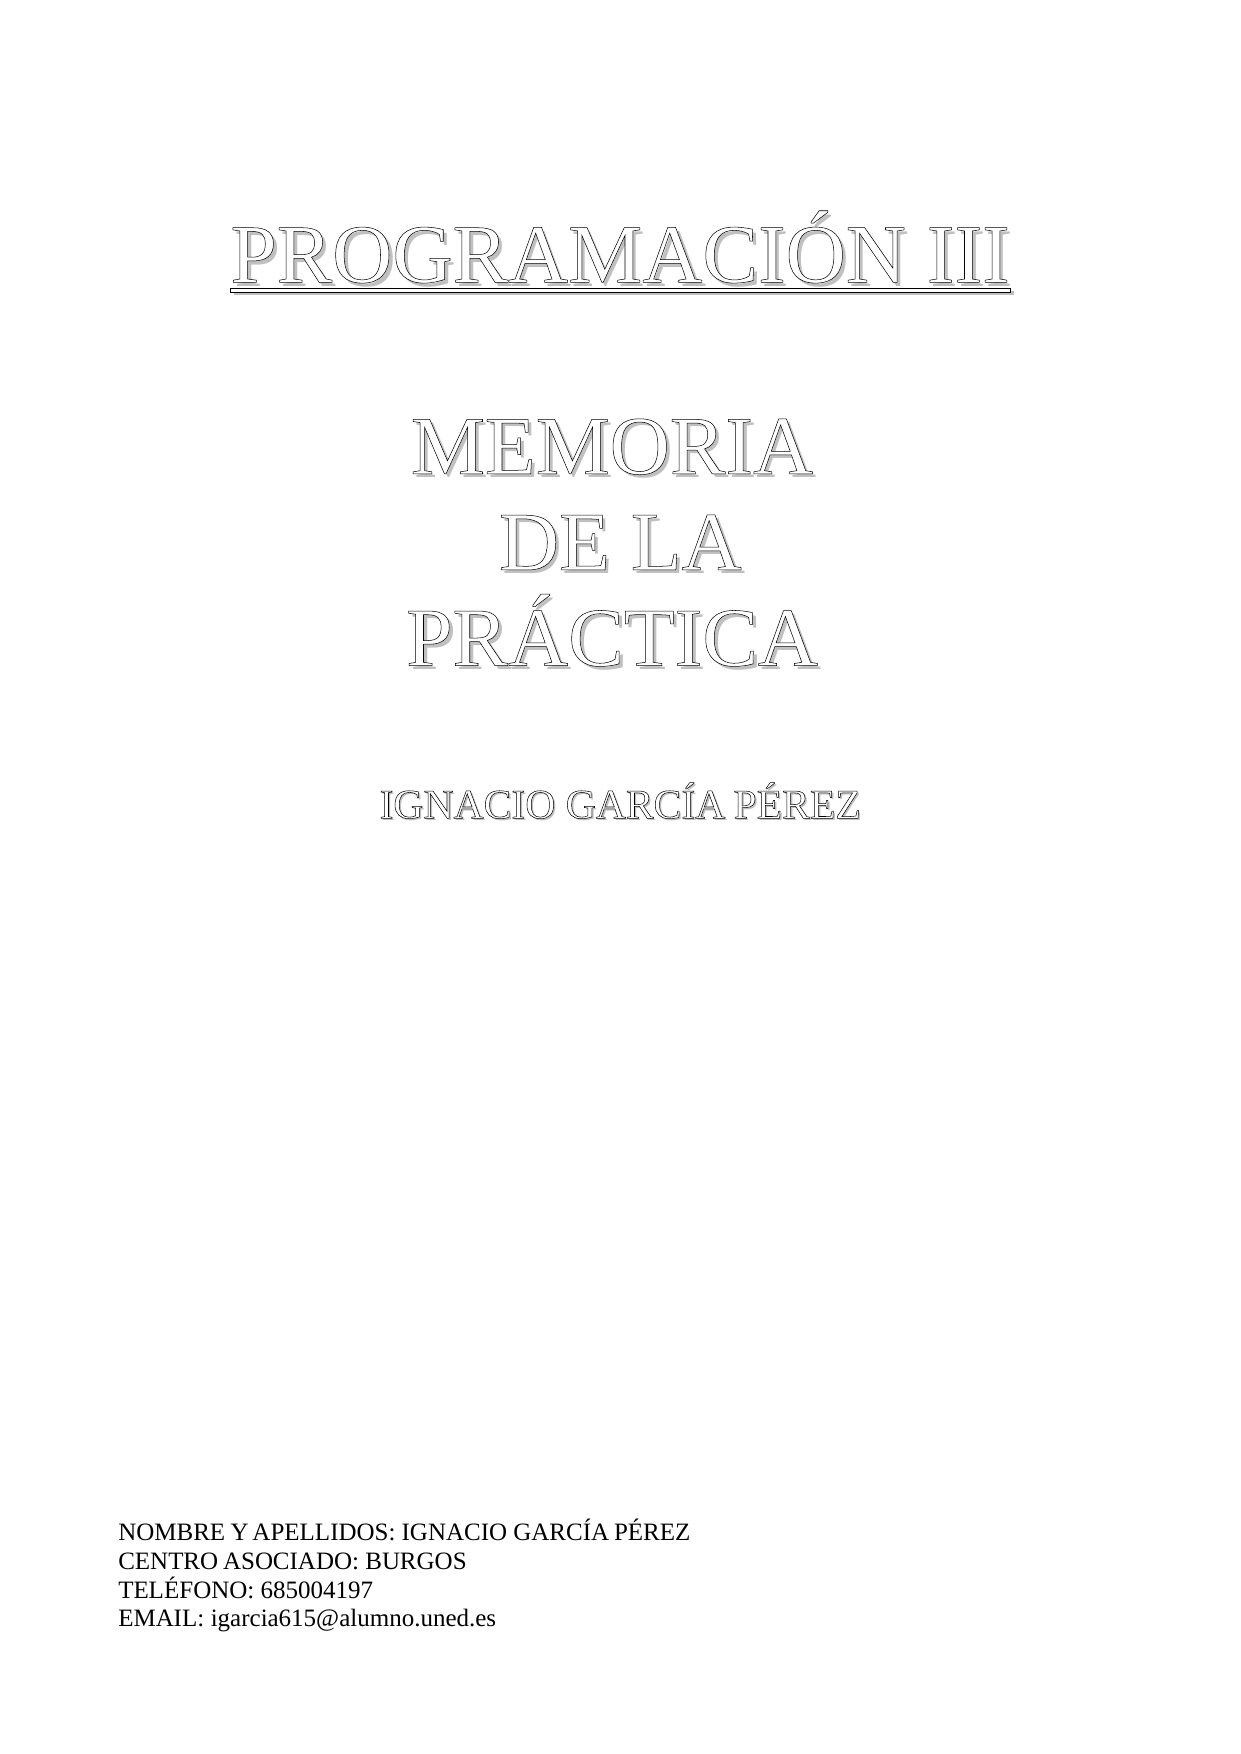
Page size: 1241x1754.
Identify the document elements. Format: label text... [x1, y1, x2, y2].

text EMAIL: igarcia615@alumno.uned.es [118, 1603, 1122, 1632]
text PROGRAMACIÓN III [118, 204, 1122, 300]
text MEMORIA [118, 396, 1122, 492]
text DE LA [118, 492, 1122, 588]
text IGNACIO GARCÍA PÉREZ [118, 779, 1122, 827]
text CENTRO ASOCIADO: BURGOS [118, 1546, 1122, 1575]
text NOMBRE Y APELLIDOS: IGNACIO GARCÍA PÉREZ [118, 1517, 1122, 1546]
text PRÁCTICA [118, 588, 1122, 683]
text TELÉFONO: 685004197 [118, 1575, 1122, 1603]
